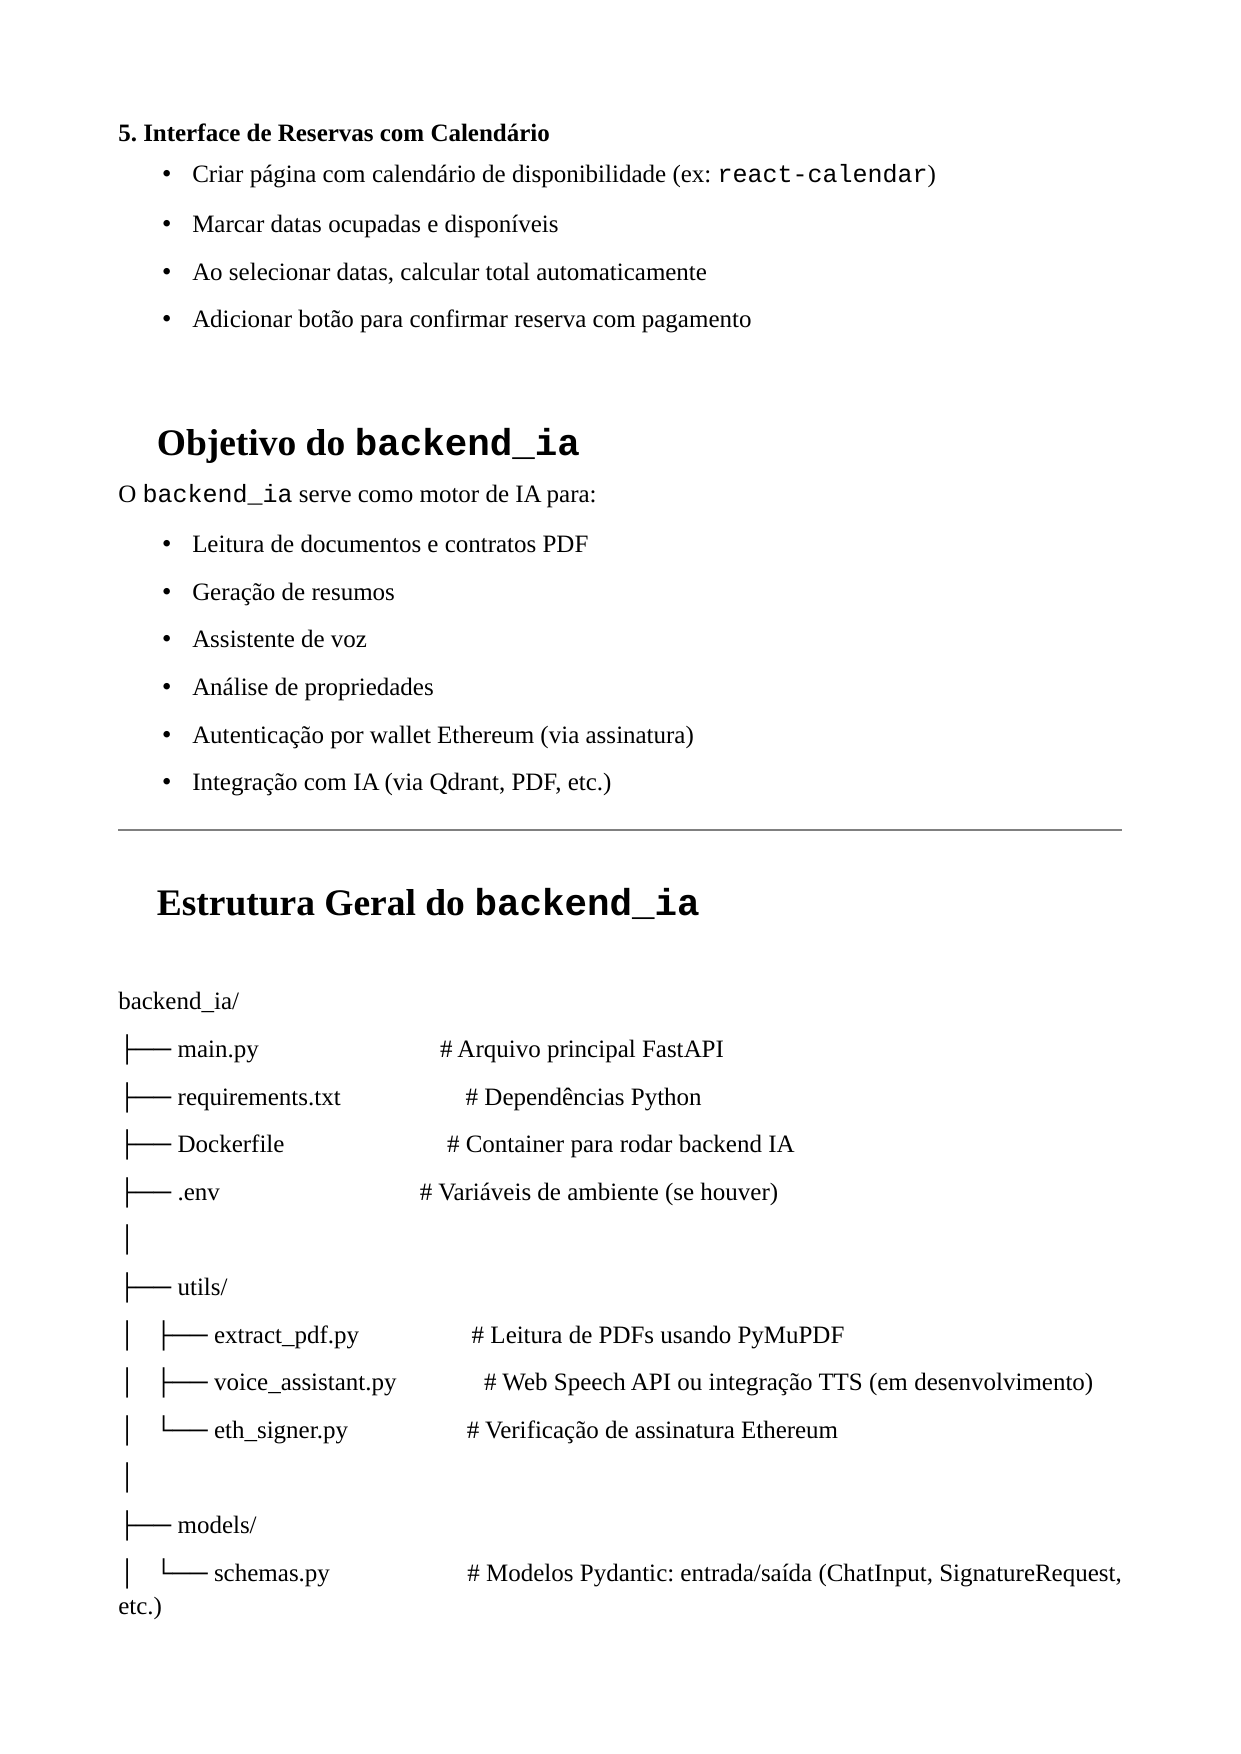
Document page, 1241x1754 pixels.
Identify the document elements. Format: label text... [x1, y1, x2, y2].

text ├── .env # Variáveis de ambiente (se houver) [128, 1177, 1122, 1206]
list Integração com IA (via Qdrant, PDF, etc.) [162, 767, 1122, 796]
text │ ├── extract_pdf.py # Leitura de PDFs usando PyMuPDF [164, 1320, 1122, 1348]
text ├── models/ [128, 1510, 1122, 1539]
text │ └── schemas.py # Modelos Pydantic: entrada/saída (ChatInput, SignatureRequest, etc.) [118, 1558, 1122, 1619]
text backend_ia/ [118, 986, 1122, 1015]
text ├── requirements.txt # Dependências Python [128, 1082, 1122, 1110]
subtitle 🧠 Objetivo do backend_ia [118, 421, 1122, 467]
text │ [128, 1462, 1122, 1491]
list Análise de propriedades [162, 672, 1122, 701]
text │ └── eth_signer.py # Verificação de assinatura Ethereum [128, 1415, 1122, 1444]
list Geração de resumos [162, 577, 1122, 606]
text │ ├── voice_assistant.py # Web Speech API ou integração TTS (em desenvolvimento) [164, 1367, 1122, 1396]
text ├── utils/ [128, 1272, 1122, 1301]
text │ [118, 1462, 126, 1491]
list Assistente de voz [162, 624, 1122, 653]
text O backend_ia serve como motor de IA para: [118, 479, 1122, 510]
text ├── Dockerfile # Container para rodar backend IA [128, 1129, 1122, 1158]
text ├── main.py # Arquivo principal FastAPI [128, 1034, 1122, 1063]
list Criar página com calendário de disponibilidade (ex: react-calendar) [162, 159, 1122, 190]
subtitle 📁 Estrutura Geral do backend_ia [118, 880, 1122, 926]
list Marcar datas ocupadas e disponíveis [162, 209, 1122, 238]
list Autenticação por wallet Ethereum (via assinatura) [162, 720, 1122, 748]
text ├── utils/ [118, 1272, 126, 1301]
list Adicionar botão para confirmar reserva com pagamento [162, 304, 1122, 333]
subtitle 5. Interface de Reservas com Calendário [118, 118, 1122, 147]
list Ao selecionar datas, calcular total automaticamente [162, 257, 1122, 286]
list Leitura de documentos e contratos PDF [162, 529, 1122, 558]
text │ [118, 1224, 126, 1253]
text ├── models/ [118, 1510, 126, 1539]
text │ [128, 1224, 1122, 1253]
